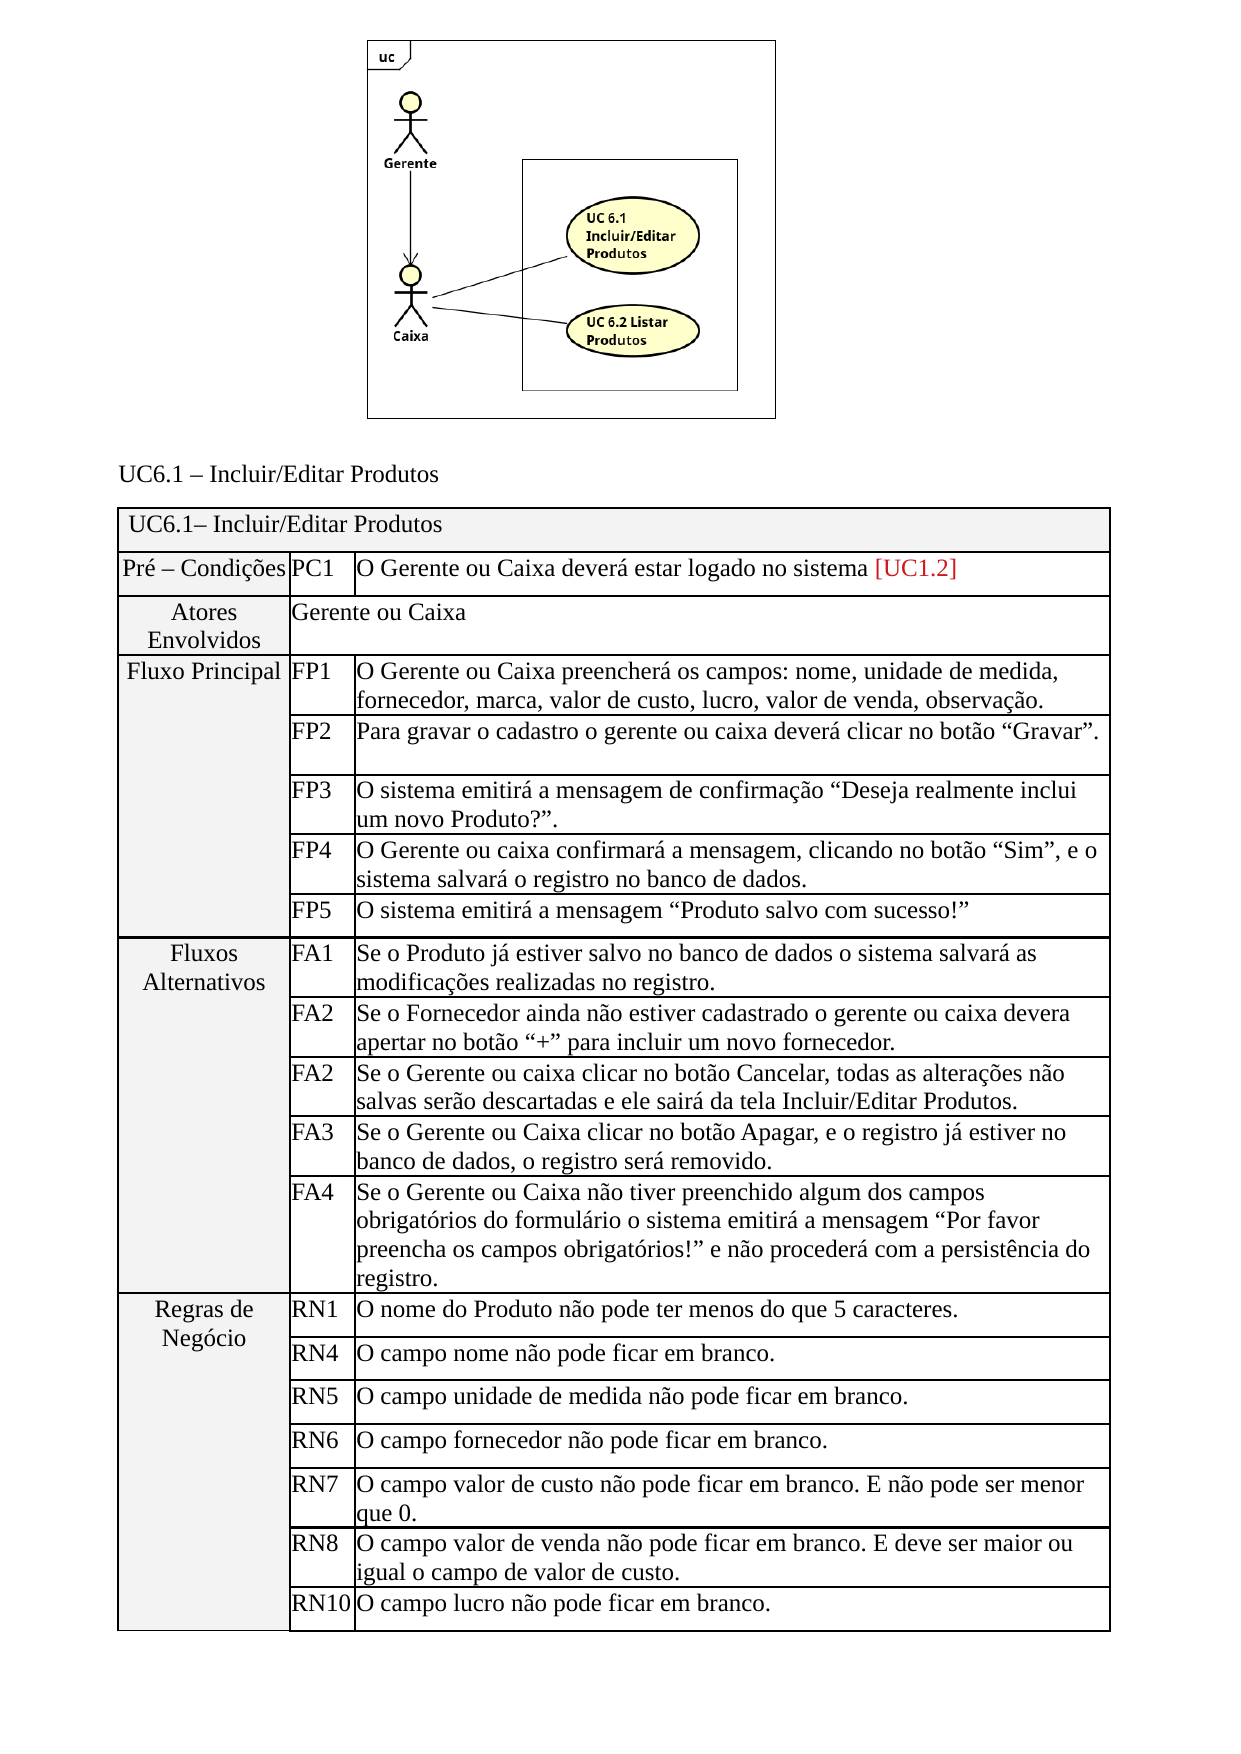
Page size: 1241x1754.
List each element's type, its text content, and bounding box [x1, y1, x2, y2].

table_cell FA3 [291, 1117, 354, 1175]
table_cell FA4 [291, 1177, 354, 1292]
table_cell Gerente ou Caixa [291, 597, 1109, 654]
table_cell FP5 [291, 895, 354, 936]
table_cell O campo fornecedor não pode ficar em branco. [356, 1425, 1109, 1467]
table_cell RN8 [291, 1529, 354, 1586]
table_cell FP4 [291, 835, 354, 893]
table_cell FA2 [291, 998, 354, 1056]
table_cell FA1 [291, 939, 354, 996]
table_cell O Gerente ou Caixa preencherá os campos: nome, unidade de medida, fornecedor, marca, valor de custo, lucro, valor de venda, observação. [356, 656, 1109, 714]
table_cell Pré – Condições [119, 553, 289, 595]
table_cell O Gerente ou caixa confirmará a mensagem, clicando no botão “Sim”, e o sistema salvará o registro no banco de dados. [356, 835, 1109, 893]
table_cell Se o Gerente ou caixa clicar no botão Cancelar, todas as alterações não salvas serão descartadas e ele sairá da tela Incluir/Editar Produtos. [356, 1058, 1109, 1115]
table_cell Se o Gerente ou Caixa não tiver preenchido algum dos campos obrigatórios do formulário o sistema emitirá a mensagem “Por favor preencha os campos obrigatórios!” e não procederá com a persistência do registro. [356, 1177, 1109, 1292]
table_cell Se o Produto já estiver salvo no banco de dados o sistema salvará as modificações realizadas no registro. [356, 939, 1109, 996]
table_cell O nome do Produto não pode ter menos do que 5 caracteres. [356, 1294, 1109, 1336]
table_cell O Gerente ou Caixa deverá estar logado no sistema [UC1.2] [356, 553, 1109, 595]
table_cell FP2 [291, 716, 354, 773]
table_cell O campo valor de venda não pode ficar em branco. E deve ser maior ou igual o campo de valor de custo. [356, 1529, 1109, 1586]
table_cell Se o Fornecedor ainda não estiver cadastrado o gerente ou caixa devera apertar no botão “+” para incluir um novo fornecedor. [356, 998, 1109, 1056]
table_header UC6.1– Incluir/Editar Produtos [119, 509, 1109, 551]
table_cell Fluxos Alternativos [119, 939, 289, 1292]
table_cell RN10 [291, 1588, 354, 1630]
table_cell O campo valor de custo não pode ficar em branco. E não pode ser menor que 0. [356, 1469, 1109, 1526]
table_cell FP3 [291, 776, 354, 833]
table_cell PC1 [291, 553, 354, 595]
text UC6.1 – Incluir/Editar Produtos [118, 459, 1122, 487]
table_cell Atores Envolvidos [119, 597, 289, 654]
table_cell FA2 [291, 1058, 354, 1115]
table_cell O campo nome não pode ficar em branco. [356, 1338, 1109, 1379]
table_cell O campo lucro não pode ficar em branco. [356, 1588, 1109, 1630]
table_cell RN5 [291, 1381, 354, 1423]
table_cell O sistema emitirá a mensagem “Produto salvo com sucesso!” [356, 895, 1109, 936]
table_cell RN7 [291, 1469, 354, 1526]
table_cell Regras de Negócio [119, 1294, 289, 1630]
table_cell Se o Gerente ou Caixa clicar no botão Apagar, e o registro já estiver no banco de dados, o registro será removido. [356, 1117, 1109, 1175]
table_cell RN1 [291, 1294, 354, 1336]
table_cell Para gravar o cadastro o gerente ou caixa deverá clicar no botão “Gravar”. [356, 716, 1109, 773]
table_cell RN6 [291, 1425, 354, 1467]
table_cell FP1 [291, 656, 354, 714]
table_cell RN4 [291, 1338, 354, 1379]
table_cell O campo unidade de medida não pode ficar em branco. [356, 1381, 1109, 1423]
table_cell Fluxo Principal [119, 656, 289, 936]
table_cell O sistema emitirá a mensagem de confirmação “Deseja realmente inclui um novo Produto?”. [356, 776, 1109, 833]
picture [356, 29, 785, 429]
